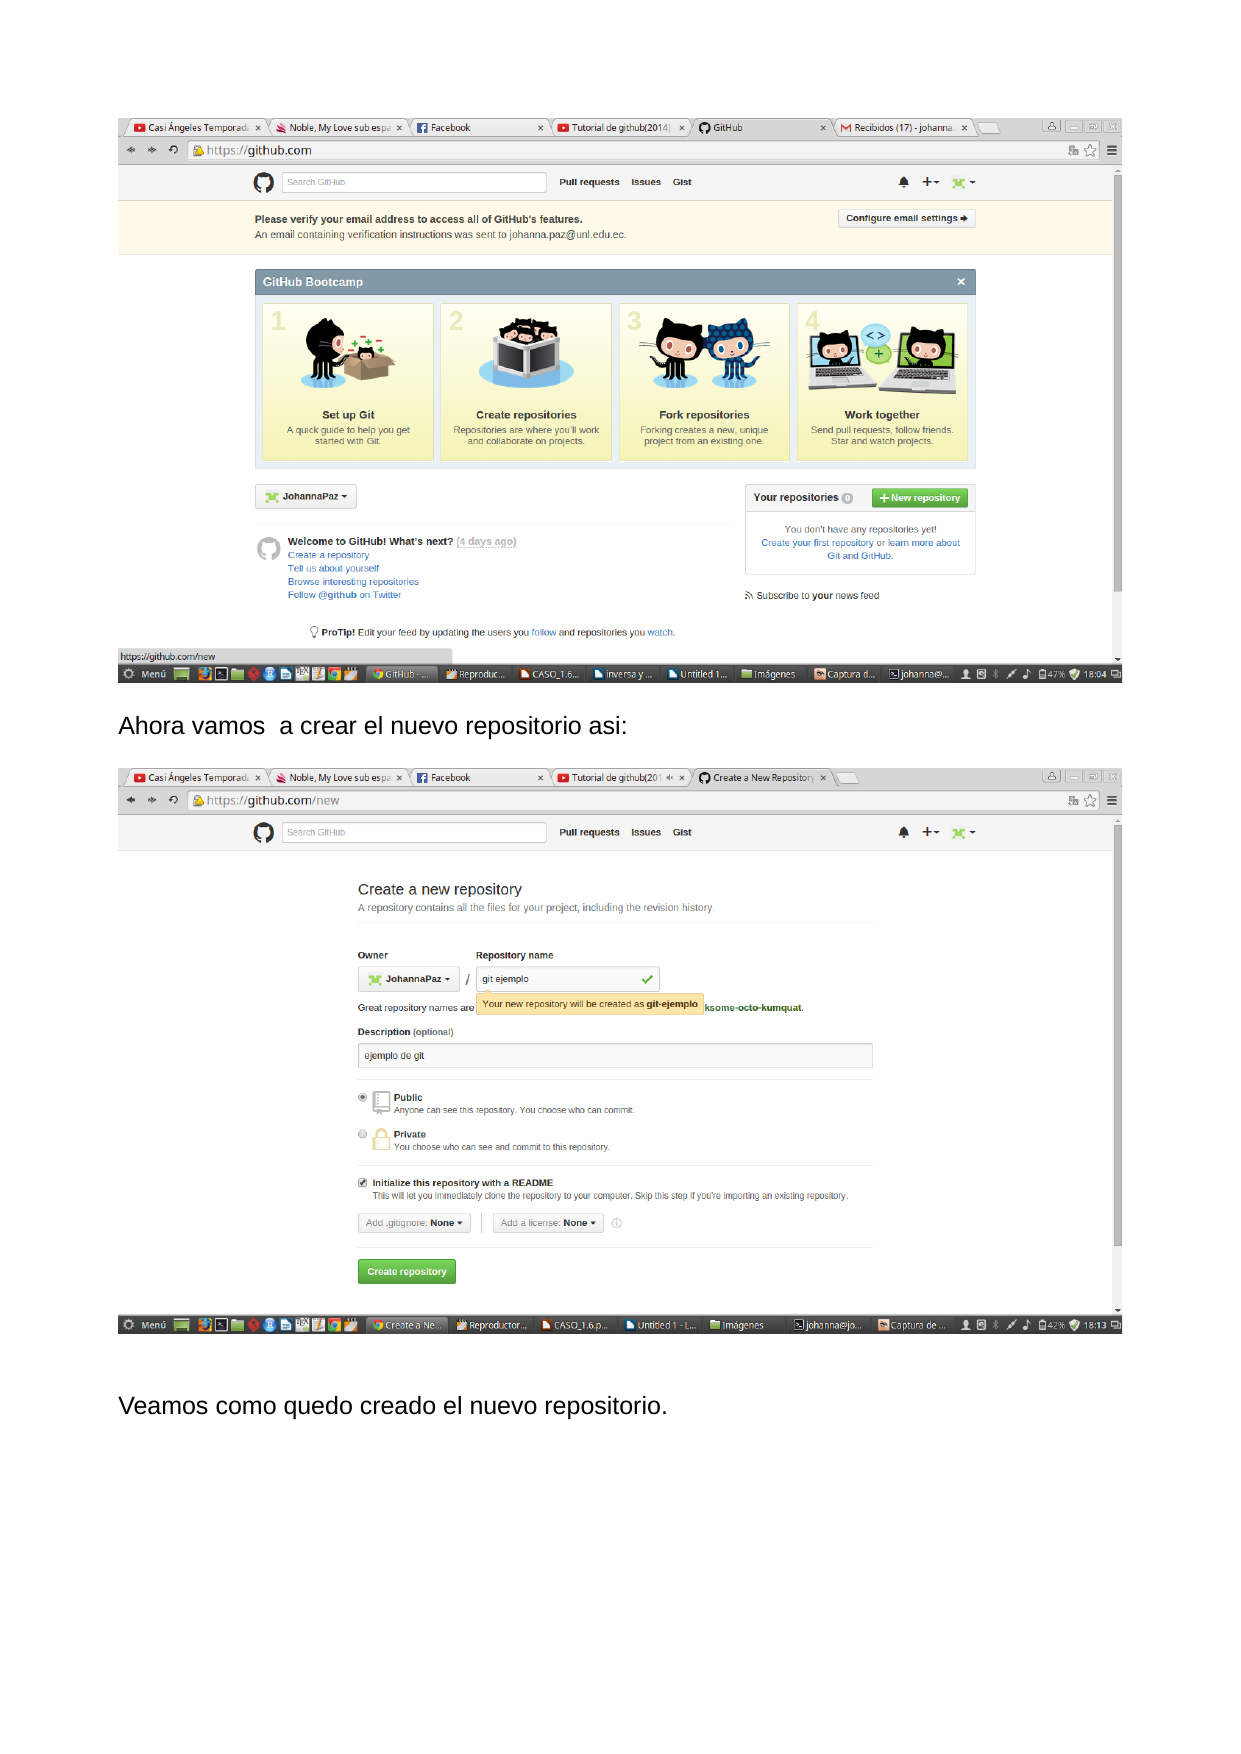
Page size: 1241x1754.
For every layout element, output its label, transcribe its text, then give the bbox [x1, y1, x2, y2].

picture [118, 118, 1123, 683]
text Veamos como quedo creado el nuevo repositorio. [118, 1391, 1122, 1419]
text Ahora vamos a crear el nuevo repositorio asi: [118, 711, 1122, 740]
picture [118, 768, 1123, 1334]
